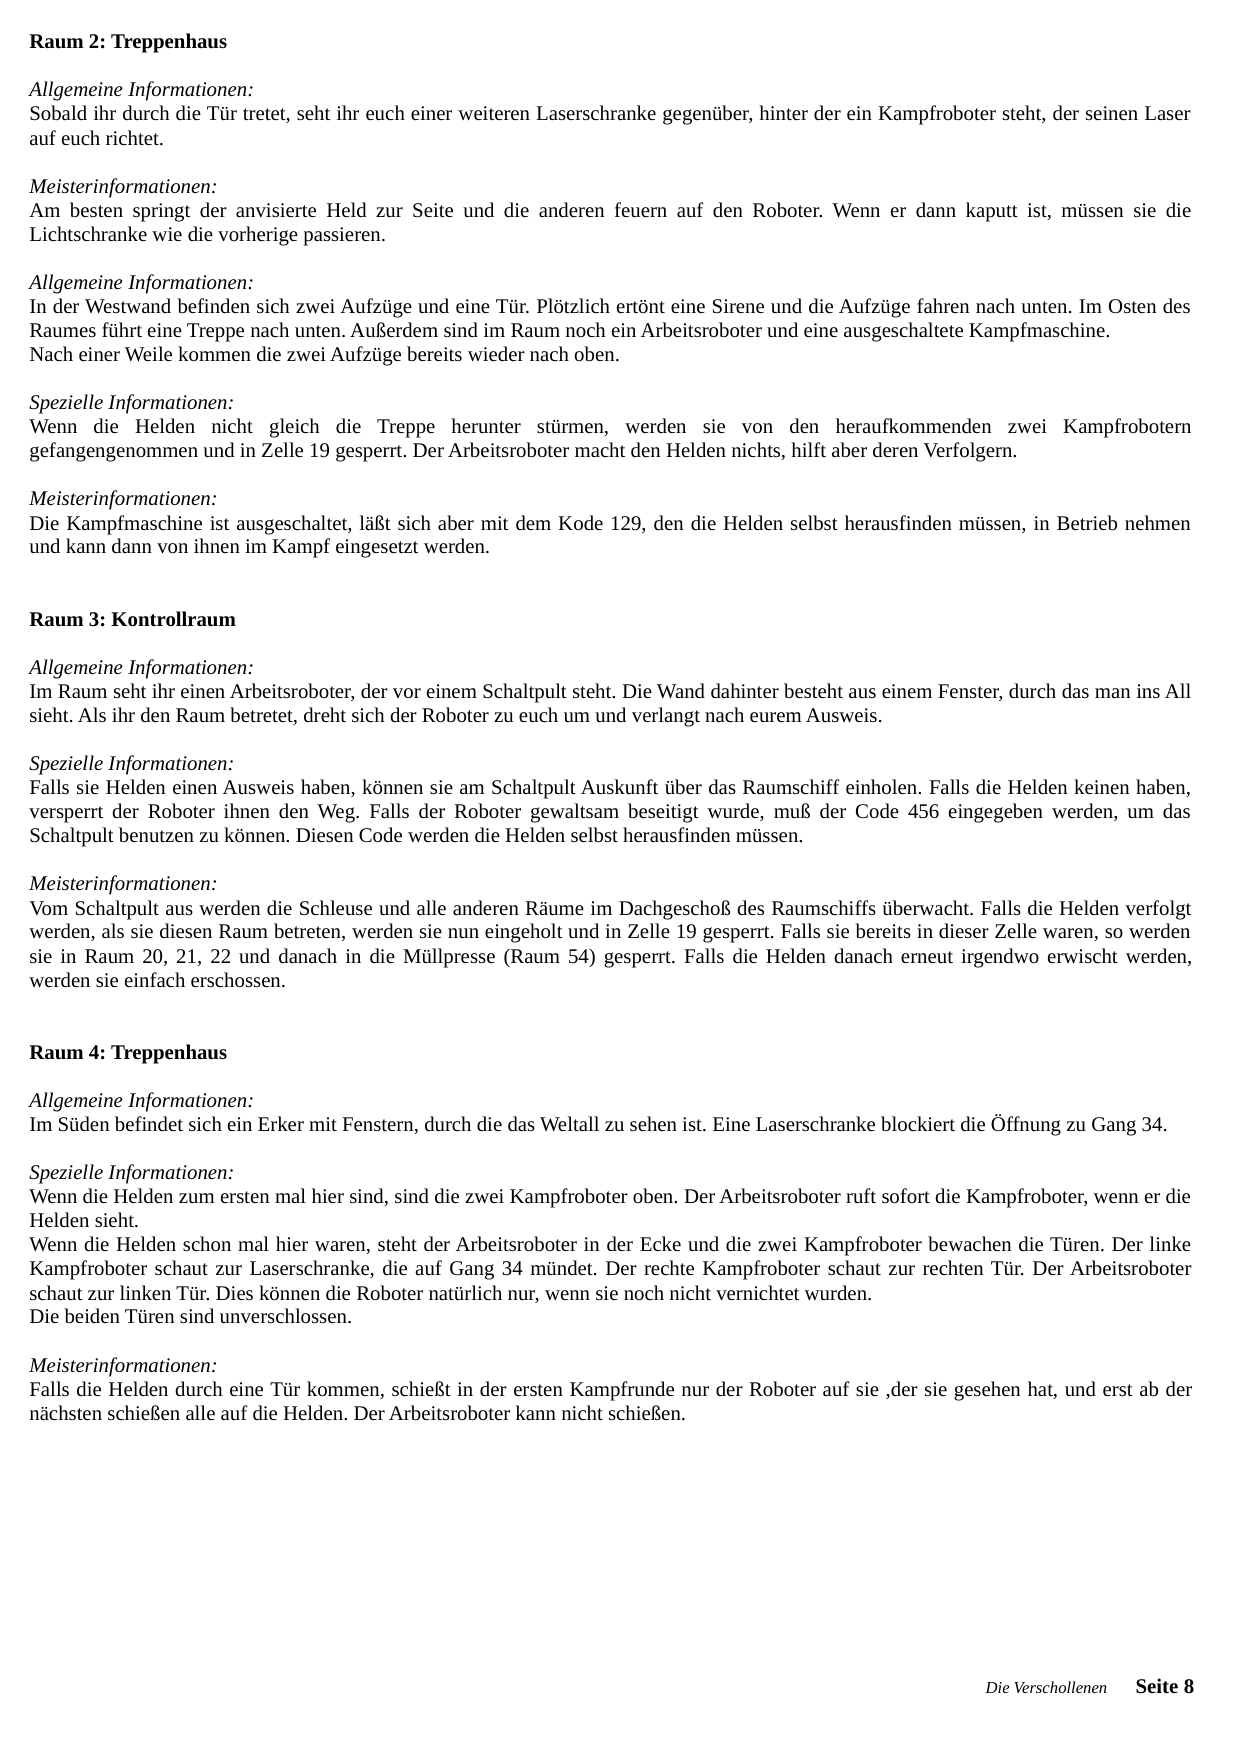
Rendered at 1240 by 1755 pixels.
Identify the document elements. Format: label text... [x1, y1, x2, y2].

text Allgemeine Informationen: [29, 655, 1194, 679]
text Allgemeine Informationen: [29, 77, 1194, 101]
text Die Kampfmaschine ist ausgeschaltet, läßt sich aber mit dem Kode 129, den die Helden selbst herausfinden müssen, in Betrieb nehmen und kann dann von ihnen im Kampf eingesetzt werden. [29, 510, 1194, 558]
text Vom Schaltpult aus werden die Schleuse und alle anderen Räume im Dachgeschoß des Raumschiffs überwacht. Falls die Helden verfolgt werden, als sie diesen Raum betreten, werden sie nun eingeholt und in Zelle 19 gesperrt. Falls sie bereits in dieser Zelle waren, so werden sie in Raum 20, 21, 22 und danach in die Müllpresse (Raum 54) gesperrt. Falls die Helden danach erneut irgendwo erwischt werden, werden sie einfach erschossen. [29, 895, 1194, 992]
text Allgemeine Informationen: [29, 270, 1194, 294]
text Meisterinformationen: [29, 173, 1194, 198]
text Wenn die Helden nicht gleich die Treppe herunter stürmen, werden sie von den heraufkommenden zwei Kampfrobotern gefangengenommen und in Zelle 19 gesperrt. Der Arbeitsroboter macht den Helden nichts, hilft aber deren Verfolgern. [29, 414, 1194, 462]
text Spezielle Informationen: [29, 751, 1194, 775]
text Im Raum seht ihr einen Arbeitsroboter, der vor einem Schaltpult steht. Die Wand dahinter besteht aus einem Fenster, durch das man ins All sieht. Als ihr den Raum betretet, dreht sich der Roboter zu euch um und verlangt nach eurem Ausweis. [29, 679, 1194, 727]
text Meisterinformationen: [29, 871, 1194, 895]
text Allgemeine Informationen: [29, 1088, 1194, 1112]
text In der Westwand befinden sich zwei Aufzüge und eine Tür. Plötzlich ertönt eine Sirene und die Aufzüge fahren nach unten. Im Osten des Raumes führt eine Treppe nach unten. Außerdem sind im Raum noch ein Arbeitsroboter und eine ausgeschaltete Kampfmaschine. [29, 294, 1194, 342]
text Spezielle Informationen: [29, 1160, 1194, 1184]
text Wenn die Helden zum ersten mal hier sind, sind die zwei Kampfroboter oben. Der Arbeitsroboter ruft sofort die Kampfroboter, wenn er die Helden sieht. [29, 1184, 1194, 1232]
text Falls sie Helden einen Ausweis haben, können sie am Schaltpult Auskunft über das Raumschiff einholen. Falls die Helden keinen haben, versperrt der Roboter ihnen den Weg. Falls der Roboter gewaltsam beseitigt wurde, muß der Code 456 eingegeben werden, um das Schaltpult benutzen zu können. Diesen Code werden die Helden selbst herausfinden müssen. [29, 775, 1194, 847]
text Spezielle Informationen: [29, 390, 1194, 414]
text Am besten springt der anvisierte Held zur Seite und die anderen feuern auf den Roboter. Wenn er dann kaputt ist, müssen sie die Lichtschranke wie die vorherige passieren. [29, 198, 1194, 246]
text Nach einer Weile kommen die zwei Aufzüge bereits wieder nach oben. [29, 342, 1194, 366]
text Raum 2: Treppenhaus [29, 29, 1194, 53]
text Sobald ihr durch die Tür tretet, seht ihr euch einer weiteren Laserschranke gegenüber, hinter der ein Kampfroboter steht, der seinen Laser auf euch richtet. [29, 101, 1194, 149]
text Meisterinformationen: [29, 1353, 1194, 1377]
text Die beiden Türen sind unverschlossen. [29, 1304, 1194, 1328]
text Meisterinformationen: [29, 486, 1194, 510]
text Raum 3: Kontrollraum [29, 607, 1194, 631]
text Wenn die Helden schon mal hier waren, steht der Arbeitsroboter in der Ecke und die zwei Kampfroboter bewachen die Türen. Der linke Kampfroboter schaut zur Laserschranke, die auf Gang 34 mündet. Der rechte Kampfroboter schaut zur rechten Tür. Der Arbeitsroboter schaut zur linken Tür. Dies können die Roboter natürlich nur, wenn sie noch nicht vernichtet wurden. [29, 1232, 1194, 1304]
text Falls die Helden durch eine Tür kommen, schießt in der ersten Kampfrunde nur der Roboter auf sie ,der sie gesehen hat, und erst ab der nächsten schießen alle auf die Helden. Der Arbeitsroboter kann nicht schießen. [29, 1377, 1194, 1425]
text Raum 4: Treppenhaus [29, 1040, 1194, 1064]
text Im Süden befindet sich ein Erker mit Fenstern, durch die das Weltall zu sehen ist. Eine Laserschranke blockiert die Öffnung zu Gang 34. [29, 1112, 1194, 1136]
